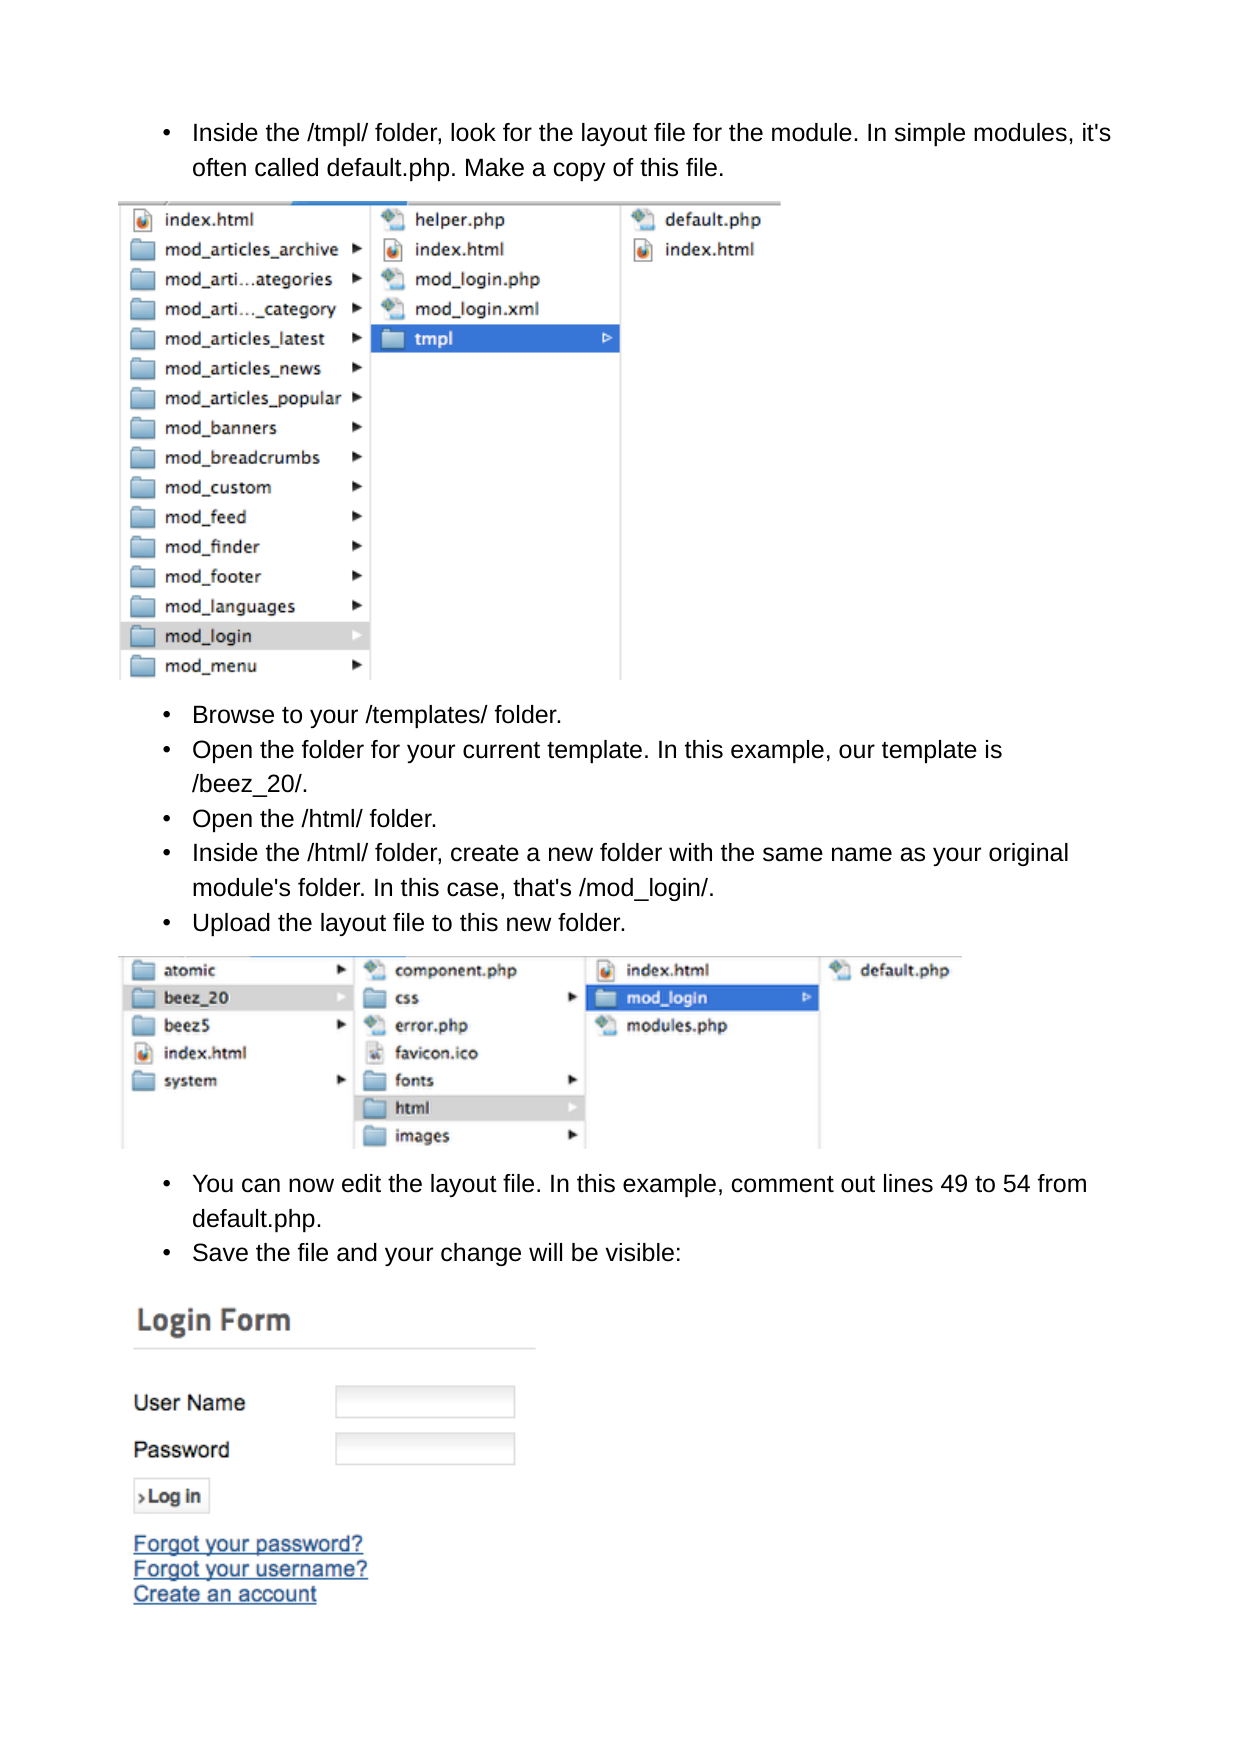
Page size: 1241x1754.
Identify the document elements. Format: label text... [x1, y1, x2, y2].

picture [118, 201, 781, 680]
list Save the file and your change will be visible: [162, 1238, 1122, 1267]
list Open the folder for your current template. In this example, our template is /beez_20/. [162, 735, 1122, 798]
list Browse to your /templates/ folder. [162, 700, 1122, 729]
picture [118, 1287, 550, 1619]
list Open the /html/ folder. [162, 804, 1122, 833]
picture [118, 956, 962, 1149]
list You can now edit the layout file. In this example, comment out lines 49 to 54 from default.php. [162, 1169, 1122, 1232]
list Upload the layout file to this new folder. [162, 907, 1122, 936]
list Inside the /html/ folder, create a new folder with the same name as your original module's folder. In this case, that's /mod_login/. [162, 838, 1122, 902]
list Inside the /tmpl/ folder, look for the layout file for the module. In simple modules, it's often called default.php. Make a copy of this file. [162, 118, 1122, 181]
